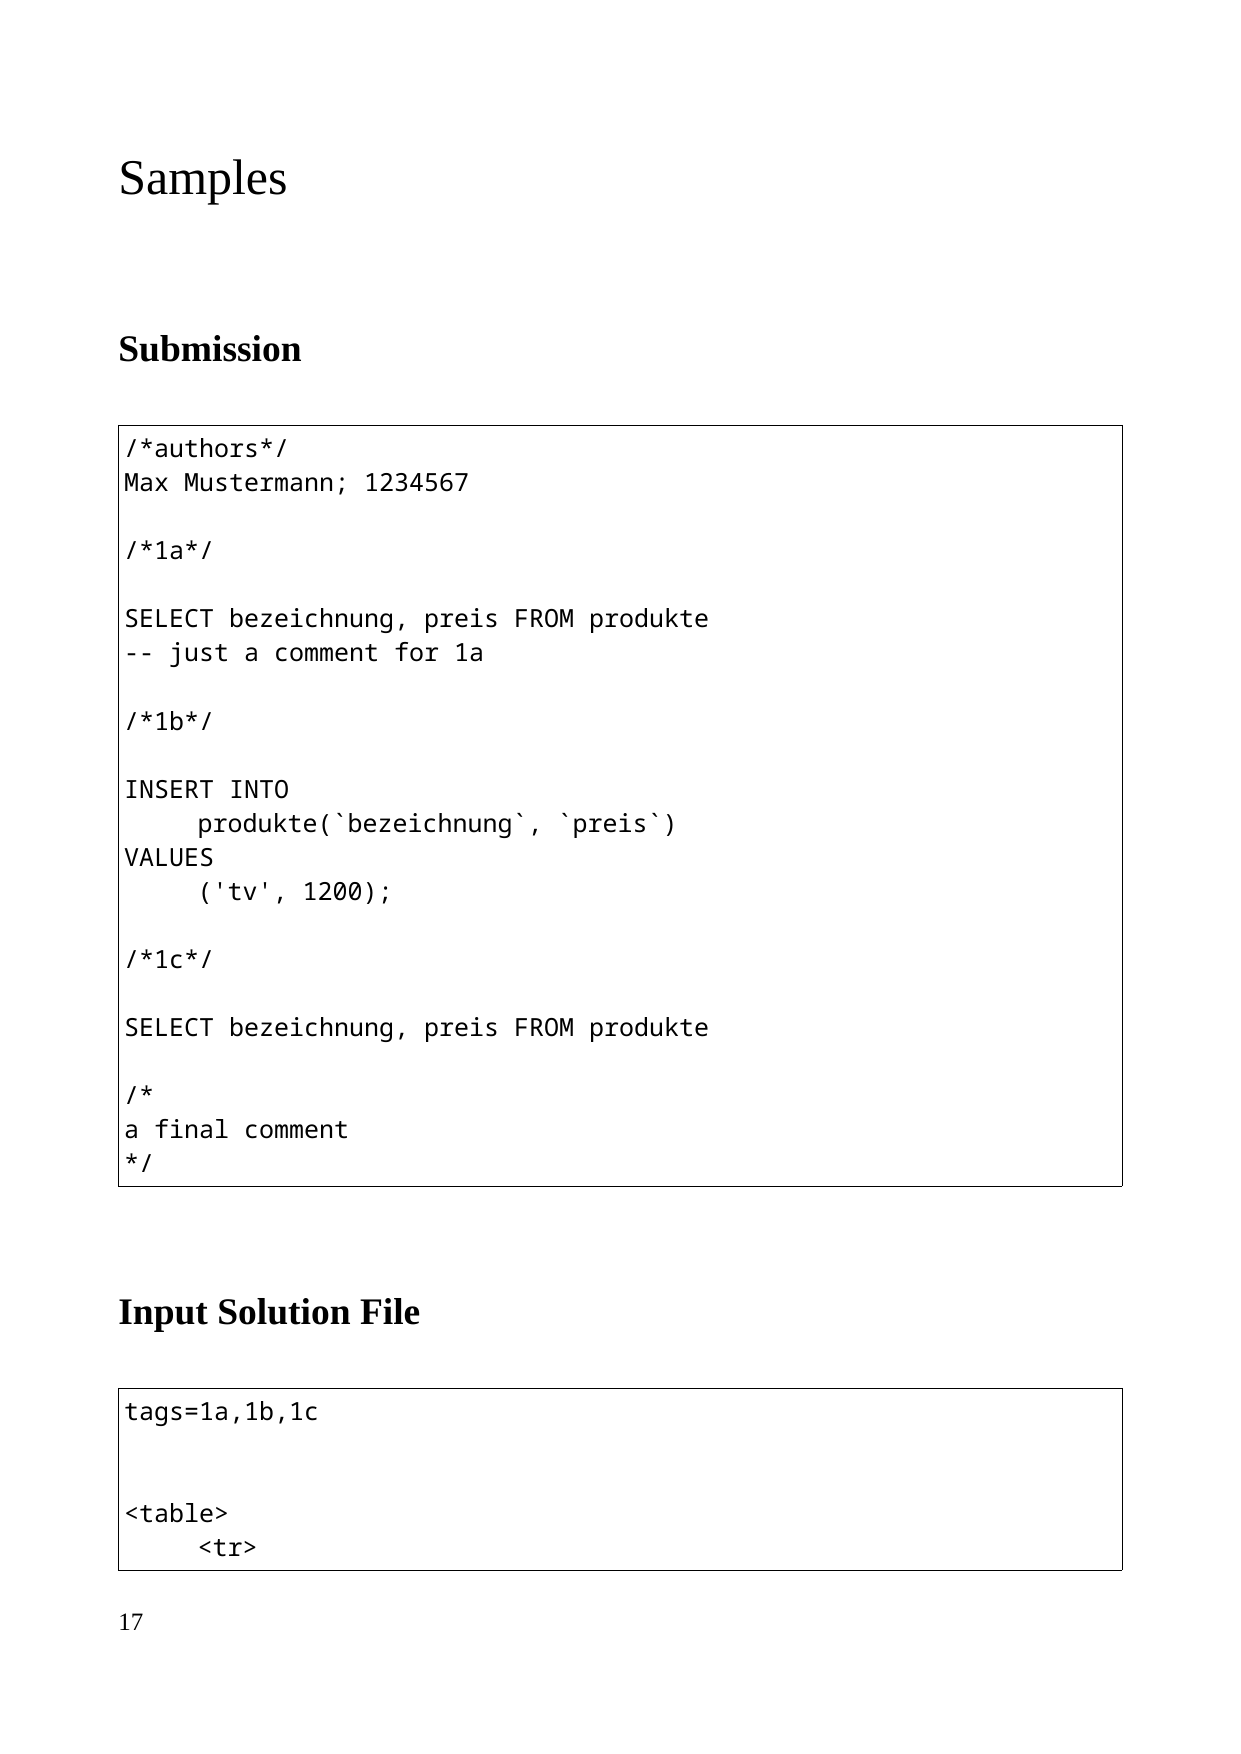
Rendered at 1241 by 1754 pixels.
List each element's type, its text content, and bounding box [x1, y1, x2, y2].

text Input Solution File [118, 1290, 1122, 1333]
table_header /*authors*/ Max Mustermann; 1234567 /*1a*/ SELECT bezeichnung, preis FROM produkte -- just a comment for 1a /*1b*/ INSERT INTO produkte(`bezeichnung`, `preis`) VALUES ('tv', 1200); /*1c*/ SELECT bezeichnung, preis FROM produkte /* a final comment */ [119, 426, 1122, 1186]
text Submission [118, 327, 1122, 370]
table_header tags=1a,1b,1c <table> <tr> [119, 1389, 1122, 1570]
text Samples [118, 148, 1122, 205]
